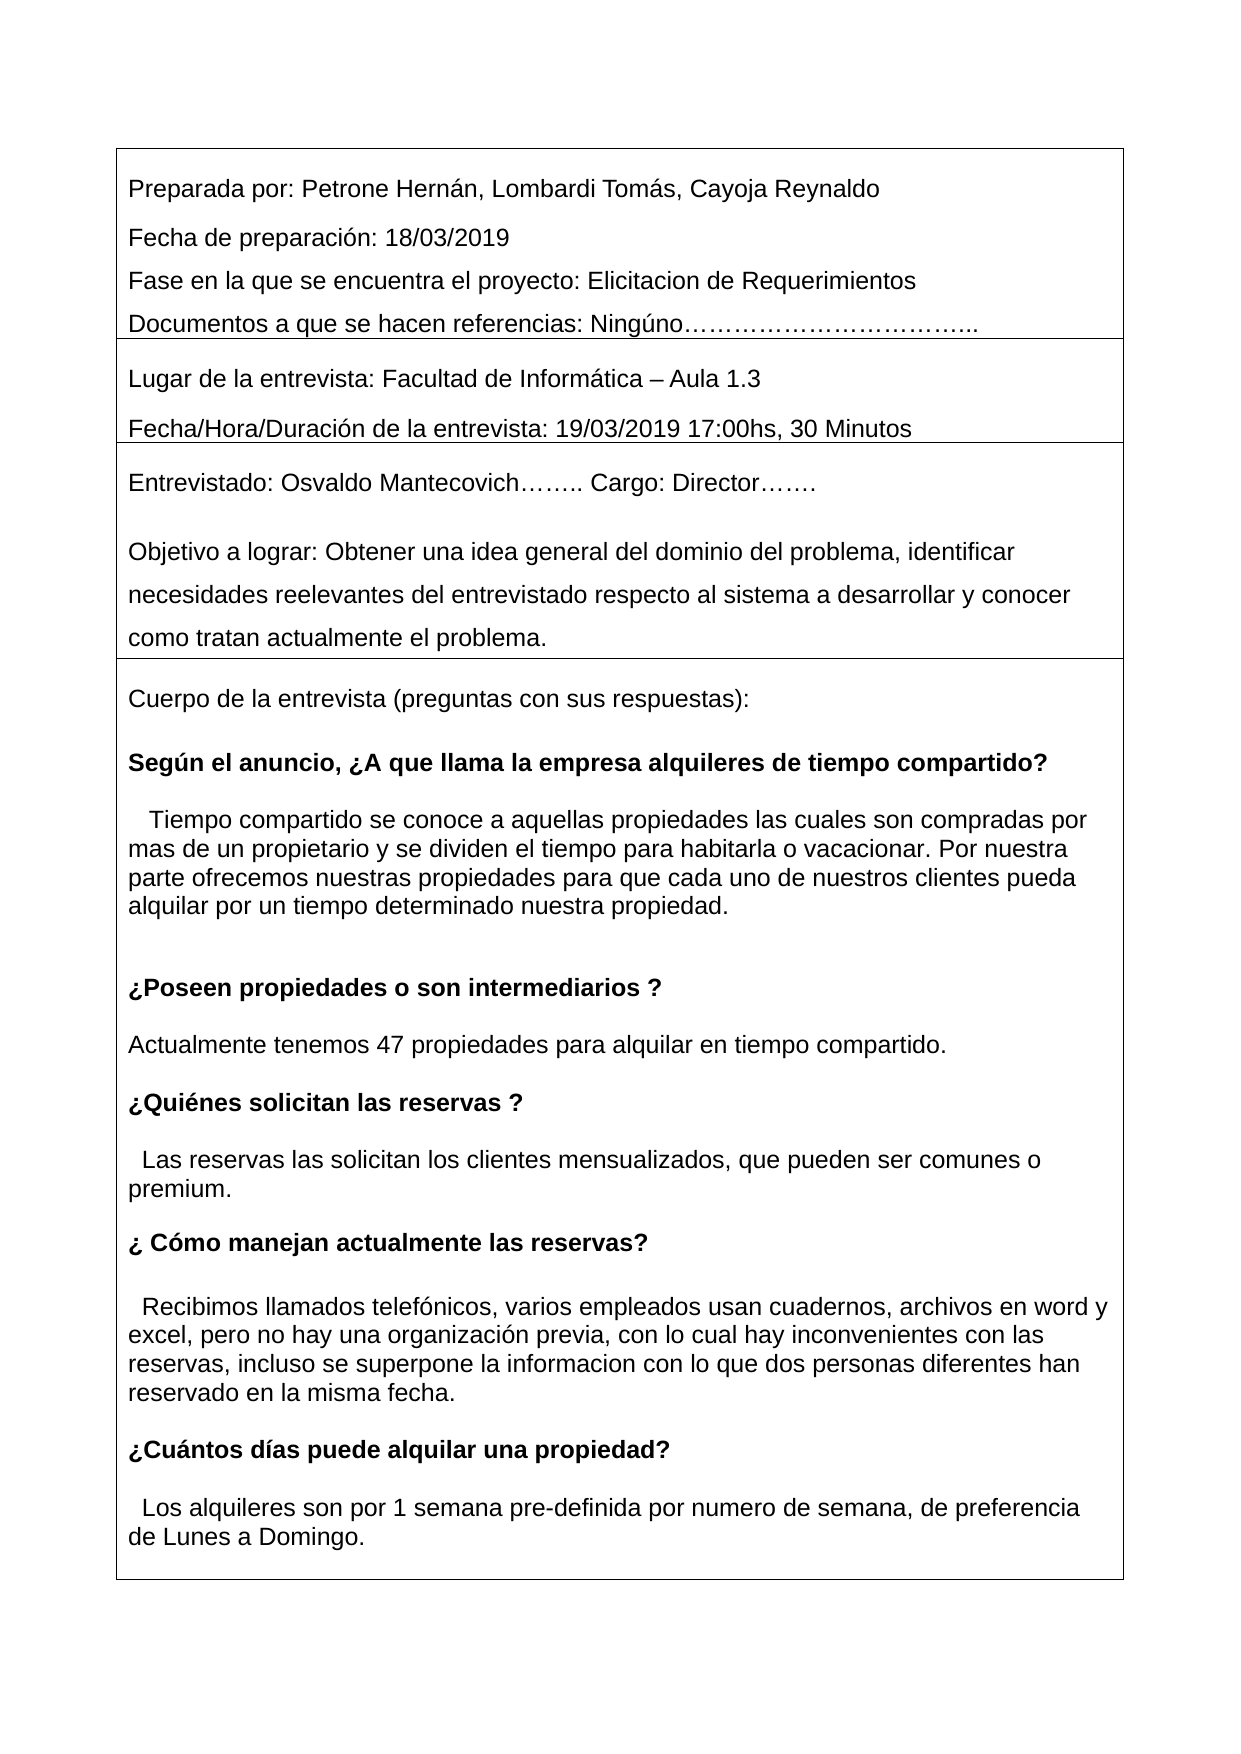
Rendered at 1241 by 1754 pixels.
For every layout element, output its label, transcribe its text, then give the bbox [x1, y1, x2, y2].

table_header Preparada por: Petrone Hernán, Lombardi Tomás, Cayoja Reynaldo Fecha de preparación: 18/03/2019 Fase en la que se encuentra el proyecto: Elicitacion de Requerimientos Documentos a que se hacen referencias: Ningúno……………………………... [117, 149, 1123, 338]
table_cell Entrevistado: Osvaldo Mantecovich…….. Cargo: Director……. Objetivo a lograr: Obtener una idea general del dominio del problema, identificar necesidades reelevantes del entrevistado respecto al sistema a desarrollar y conocer como tratan actualmente el problema. [117, 443, 1123, 658]
table_cell Lugar de la entrevista: Facultad de Informática – Aula 1.3 Fecha/Hora/Duración de la entrevista: 19/03/2019 17:00hs, 30 Minutos [117, 339, 1123, 442]
table_cell Cuerpo de la entrevista (preguntas con sus respuestas): Según el anuncio, ¿A que llama la empresa alquileres de tiempo compartido? Tiempo compartido se conoce a aquellas propiedades las cuales son compradas por mas de un propietario y se dividen el tiempo para habitarla o vacacionar. Por nuestra parte ofrecemos nuestras propiedades para que cada uno de nuestros clientes pueda alquilar por un tiempo determinado nuestra propiedad. ¿Poseen propiedades o son intermediarios ? Actualmente tenemos 47 propiedades para alquilar en tiempo compartido. ¿Quiénes solicitan las reservas ? Las reservas las solicitan los clientes mensualizados, que pueden ser comunes o premium. ¿ Cómo manejan actualmente las reservas? Recibimos llamados telefónicos, varios empleados usan cuadernos, archivos en word y excel, pero no hay una organización previa, con lo cual hay inconvenientes con las reservas, incluso se superpone la informacion con lo que dos personas diferentes han reservado en la misma fecha. ¿Cuántos días puede alquilar una propiedad? Los alquileres son por 1 semana pre-definida por numero de semana, de preferencia de Lunes a Domingo. [117, 659, 1123, 1579]
